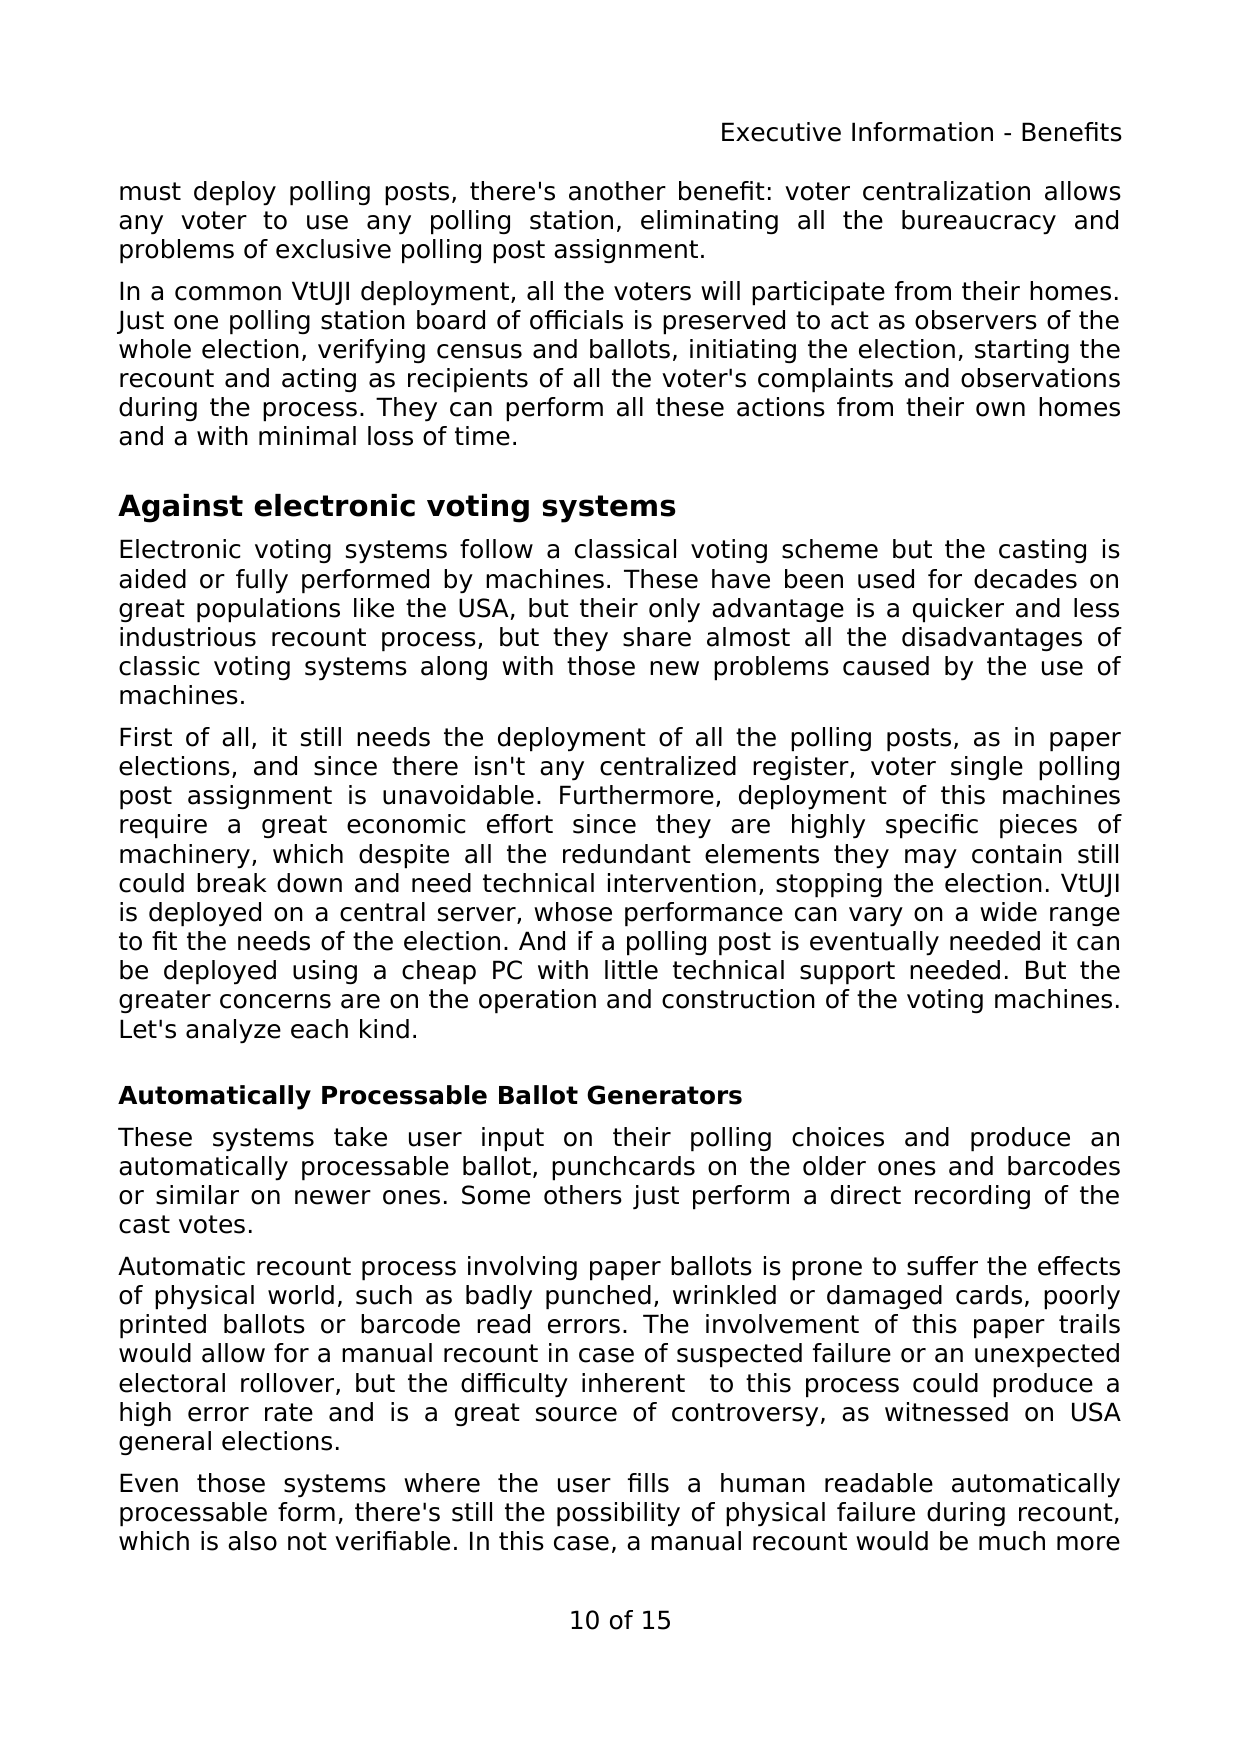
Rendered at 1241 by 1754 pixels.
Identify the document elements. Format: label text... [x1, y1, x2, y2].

text In a common VtUJI deployment, all the voters will participate from their homes. Just one polling station board of officials is preserved to act as observers of the whole election, verifying census and ballots, initiating the election, starting the recount and acting as recipients of all the voter's complaints and observations during the process. They can perform all these actions from their own homes and a with minimal loss of time. [118, 277, 1122, 452]
text Electronic voting systems follow a classical voting scheme but the casting is aided or fully performed by machines. These have been used for decades on great populations like the USA, but their only advantage is a quicker and less industrious recount process, but they share almost all the disadvantages of classic voting systems along with those new problems caused by the use of machines. [118, 536, 1122, 711]
text Automatic recount process involving paper ballots is prone to suffer the effects of physical world, such as badly punched, wrinkled or damaged cards, poorly printed ballots or barcode read errors. The involvement of this paper trails would allow for a manual recount in case of suspected failure or an unexpected electoral rollover, but the difficulty inherent to this process could produce a high error rate and is a great source of controversy, as witnessed on USA general elections. [118, 1252, 1122, 1456]
text Even those systems where the user fills a human readable automatically processable form, there's still the possibility of physical failure during recount, which is also not verifiable. In this case, a manual recount would be much more [118, 1469, 1122, 1556]
text These systems take user input on their polling choices and produce an automatically processable ballot, punchcards on the older ones and barcodes or similar on newer ones. Some others just perform a direct recording of the cast votes. [118, 1123, 1122, 1239]
subtitle Against electronic voting systems [118, 489, 1122, 523]
subtitle Automatically Processable Ballot Generators [118, 1082, 1122, 1110]
text must deploy polling posts, there's another benefit: voter centralization allows any voter to use any polling station, eliminating all the bureaucracy and problems of exclusive polling post assignment. [118, 177, 1122, 264]
text First of all, it still needs the deployment of all the polling posts, as in paper elections, and since there isn't any centralized register, voter single polling post assignment is unavoidable. Furthermore, deployment of this machines require a great economic effort since they are highly specific pieces of machinery, which despite all the redundant elements they may contain still could break down and need technical intervention, stopping the election. VtUJI is deployed on a central server, whose performance can vary on a wide range to fit the needs of the election. And if a polling post is eventually needed it can be deployed using a cheap PC with little technical support needed. But the greater concerns are on the operation and construction of the voting machines. Let's analyze each kind. [118, 723, 1122, 1044]
